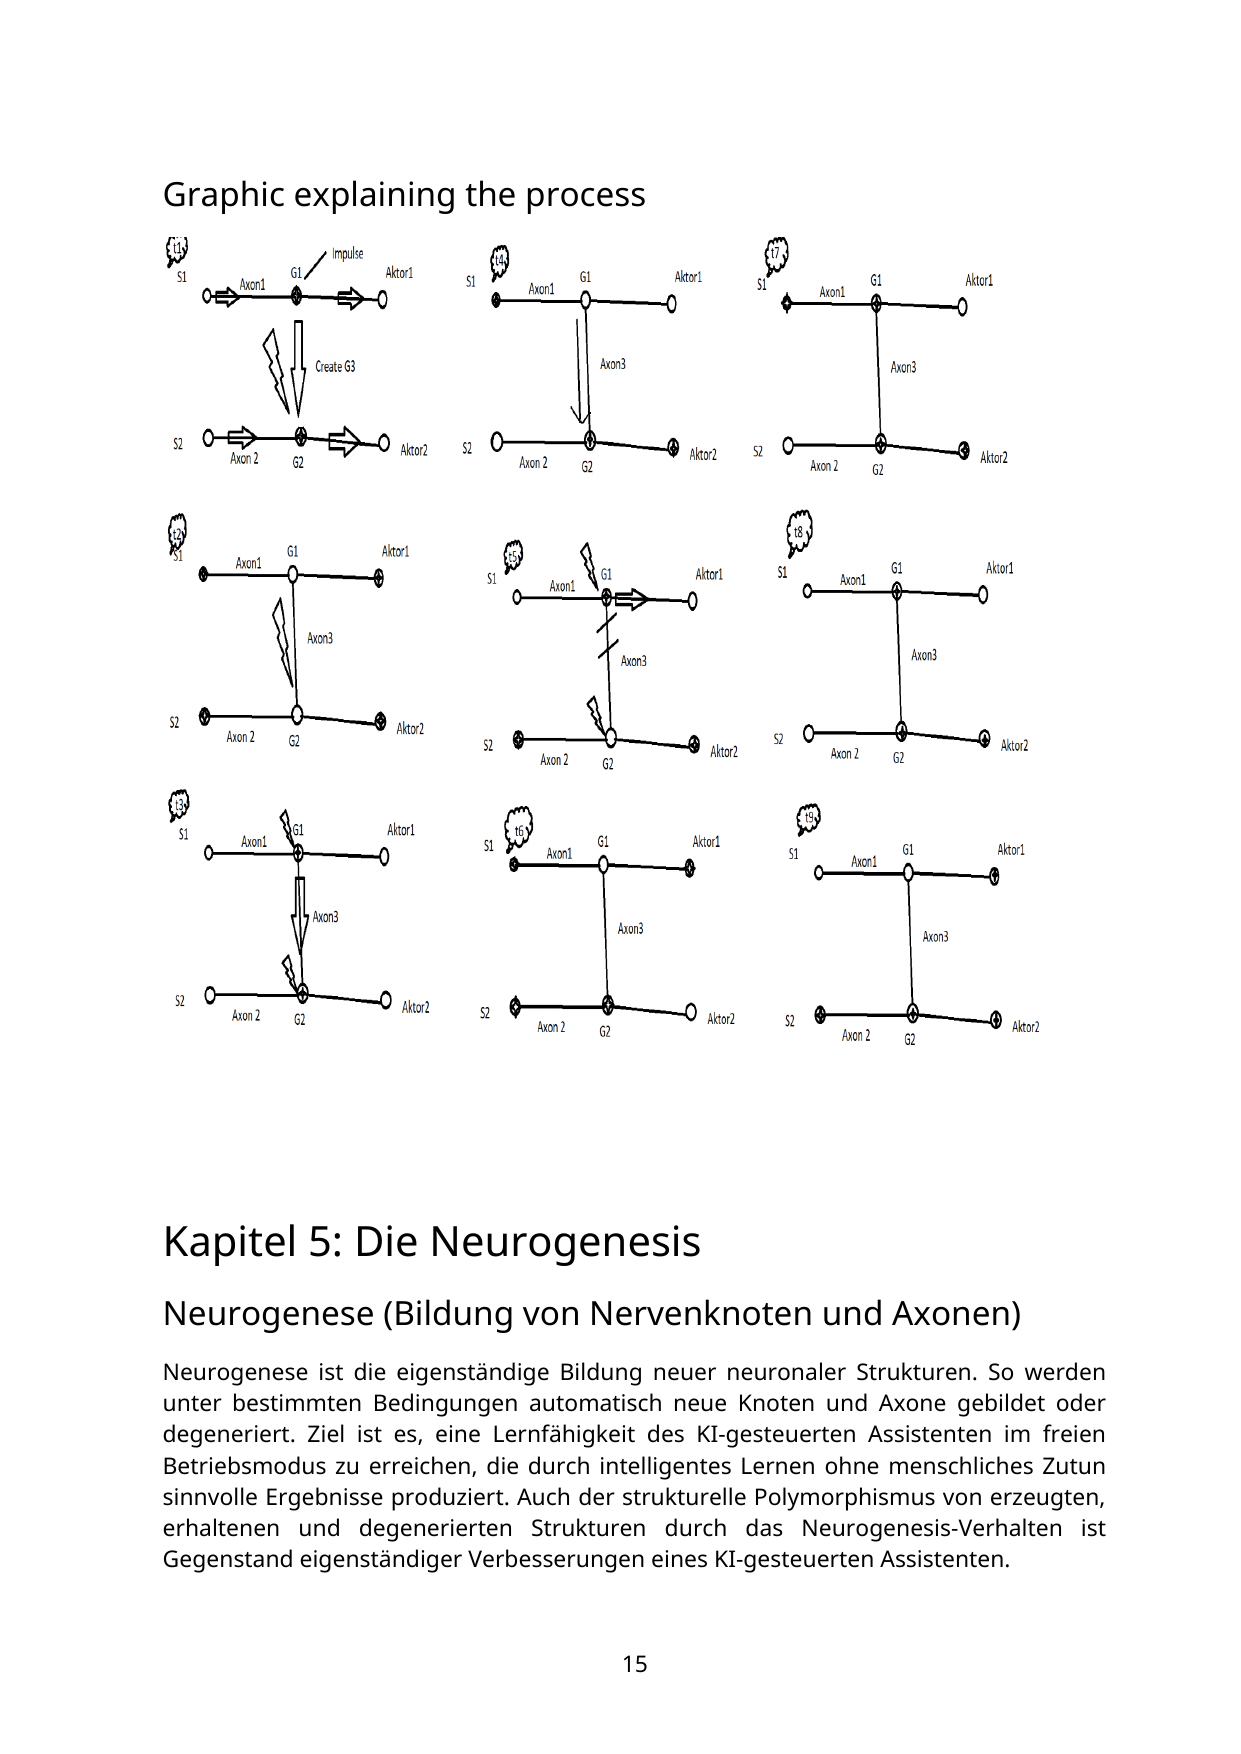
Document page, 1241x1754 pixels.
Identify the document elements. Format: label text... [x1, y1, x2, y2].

text Neurogenese ist die eigenständige Bildung neuer neuronaler Strukturen. So werden unter bestimmten Bedingungen automatisch neue Knoten und Axone gebildet oder degeneriert. Ziel ist es, eine Lernfähigkeit des KI-gesteuerten Assistenten im freien Betriebsmodus zu erreichen, die durch intelligentes Lernen ohne menschliches Zutun sinnvolle Ergebnisse produziert. Auch der strukturelle Polymorphismus von erzeugten, erhaltenen und degenerierten Strukturen durch das Neurogenesis-Verhalten ist Gegenstand eigenständiger Verbesserungen eines KI-gesteuerten Assistenten. [162, 1356, 1107, 1575]
subtitle Graphic explaining the process [162, 171, 1090, 216]
picture [162, 237, 1090, 1192]
subtitle Kapitel 5: Die Neurogenesis [162, 1212, 1090, 1269]
subtitle Neurogenese (Bildung von Nervenknoten und Axonen) [162, 1290, 1090, 1335]
